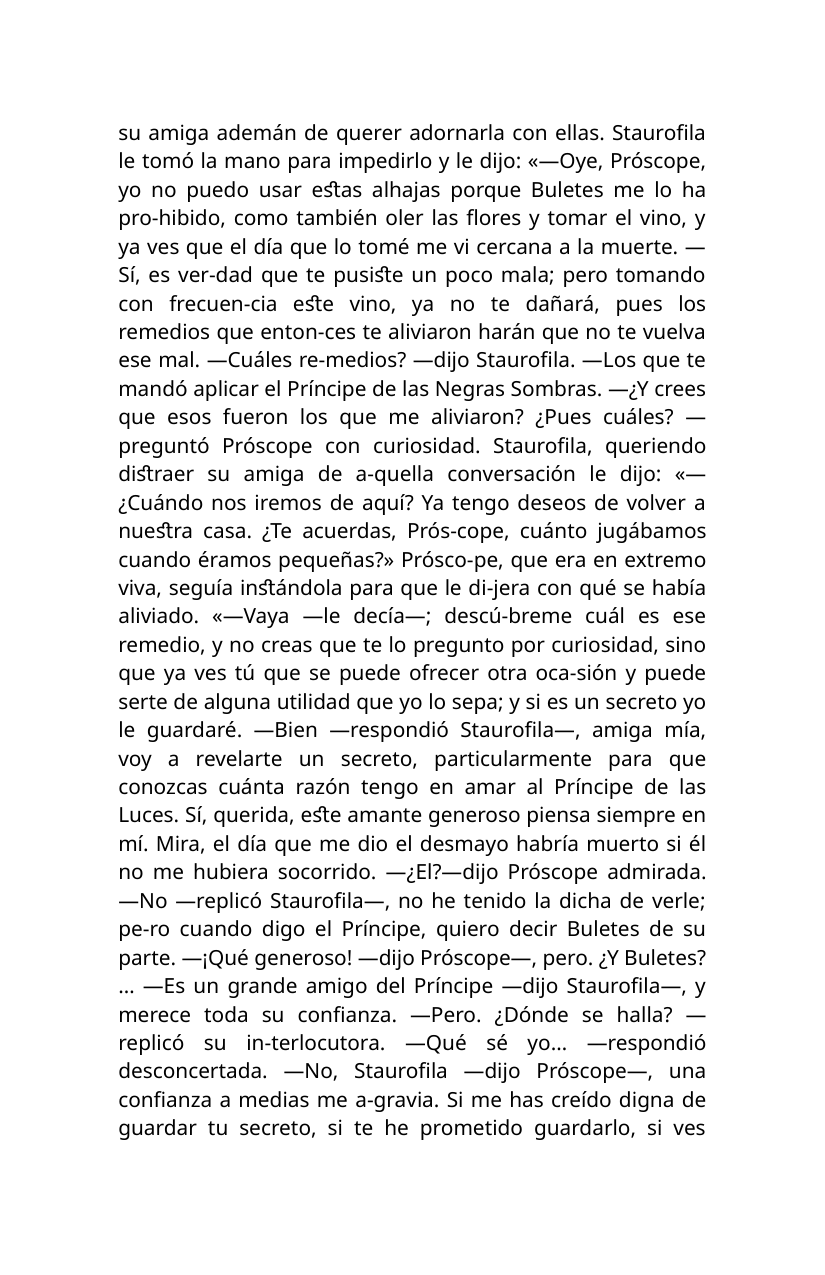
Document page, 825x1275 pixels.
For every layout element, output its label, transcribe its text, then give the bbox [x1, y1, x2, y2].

text su amiga ademán de querer adornarla con ellas. Staurofila le tomó la mano para impedirlo y le dijo: «—Oye, Próscope, yo no puedo usar eﬆas alhajas porque Buletes me lo ha pro-hibido, como también oler las flores y tomar el vino, y ya ves que el día que lo tomé me vi cercana a la muerte. —Sí, es ver-dad que te pusiﬆe un poco mala; pero tomando con frecuen-cia eﬆe vino, ya no te dañará, pues los remedios que enton-ces te aliviaron harán que no te vuelva ese mal. —Cuáles re-medios? —dijo Staurofila. —Los que te mandó aplicar el Príncipe de las Negras Sombras. —¿Y crees que esos fueron los que me aliviaron? ¿Pues cuáles? —preguntó Próscope con curiosidad. Staurofila, queriendo diﬆraer su amiga de a-quella conversación le dijo: «—¿Cuándo nos iremos de aquí? Ya tengo deseos de volver a nueﬆra casa. ¿Te acuerdas, Prós-cope, cuánto jugábamos cuando éramos pequeñas?» Prósco-pe, que era en extremo viva, seguía inﬆándola para que le di-jera con qué se había aliviado. «—Vaya —le decía—; descú-breme cuál es ese remedio, y no creas que te lo pregunto por curiosidad, sino que ya ves tú que se puede ofrecer otra oca-sión y puede serte de alguna utilidad que yo lo sepa; y si es un secreto yo le guardaré. —Bien —respondió Staurofila—, amiga mía, voy a revelarte un secreto, particularmente para que conozcas cuánta razón tengo en amar al Príncipe de las Luces. Sí, querida, eﬆe amante generoso piensa siempre en mí. Mira, el día que me dio el desmayo habría muerto si él no me hubiera socorrido. —¿El?—dijo Próscope admirada. —No —replicó Staurofila—, no he tenido la dicha de verle; pe-ro cuando digo el Príncipe, quiero decir Buletes de su parte. —¡Qué generoso! —dijo Próscope—, pero. ¿Y Buletes?… —Es un grande amigo del Príncipe —dijo Staurofila—, y merece toda su confianza. —Pero. ¿Dónde se halla? —replicó su in-terlocutora. —Qué sé yo… —respondió desconcertada. —No, Staurofila —dijo Próscope—, una confianza a medias me a-gravia. Si me has creído digna de guardar tu secreto, si te he prometido guardarlo, si ves [118, 118, 707, 1142]
